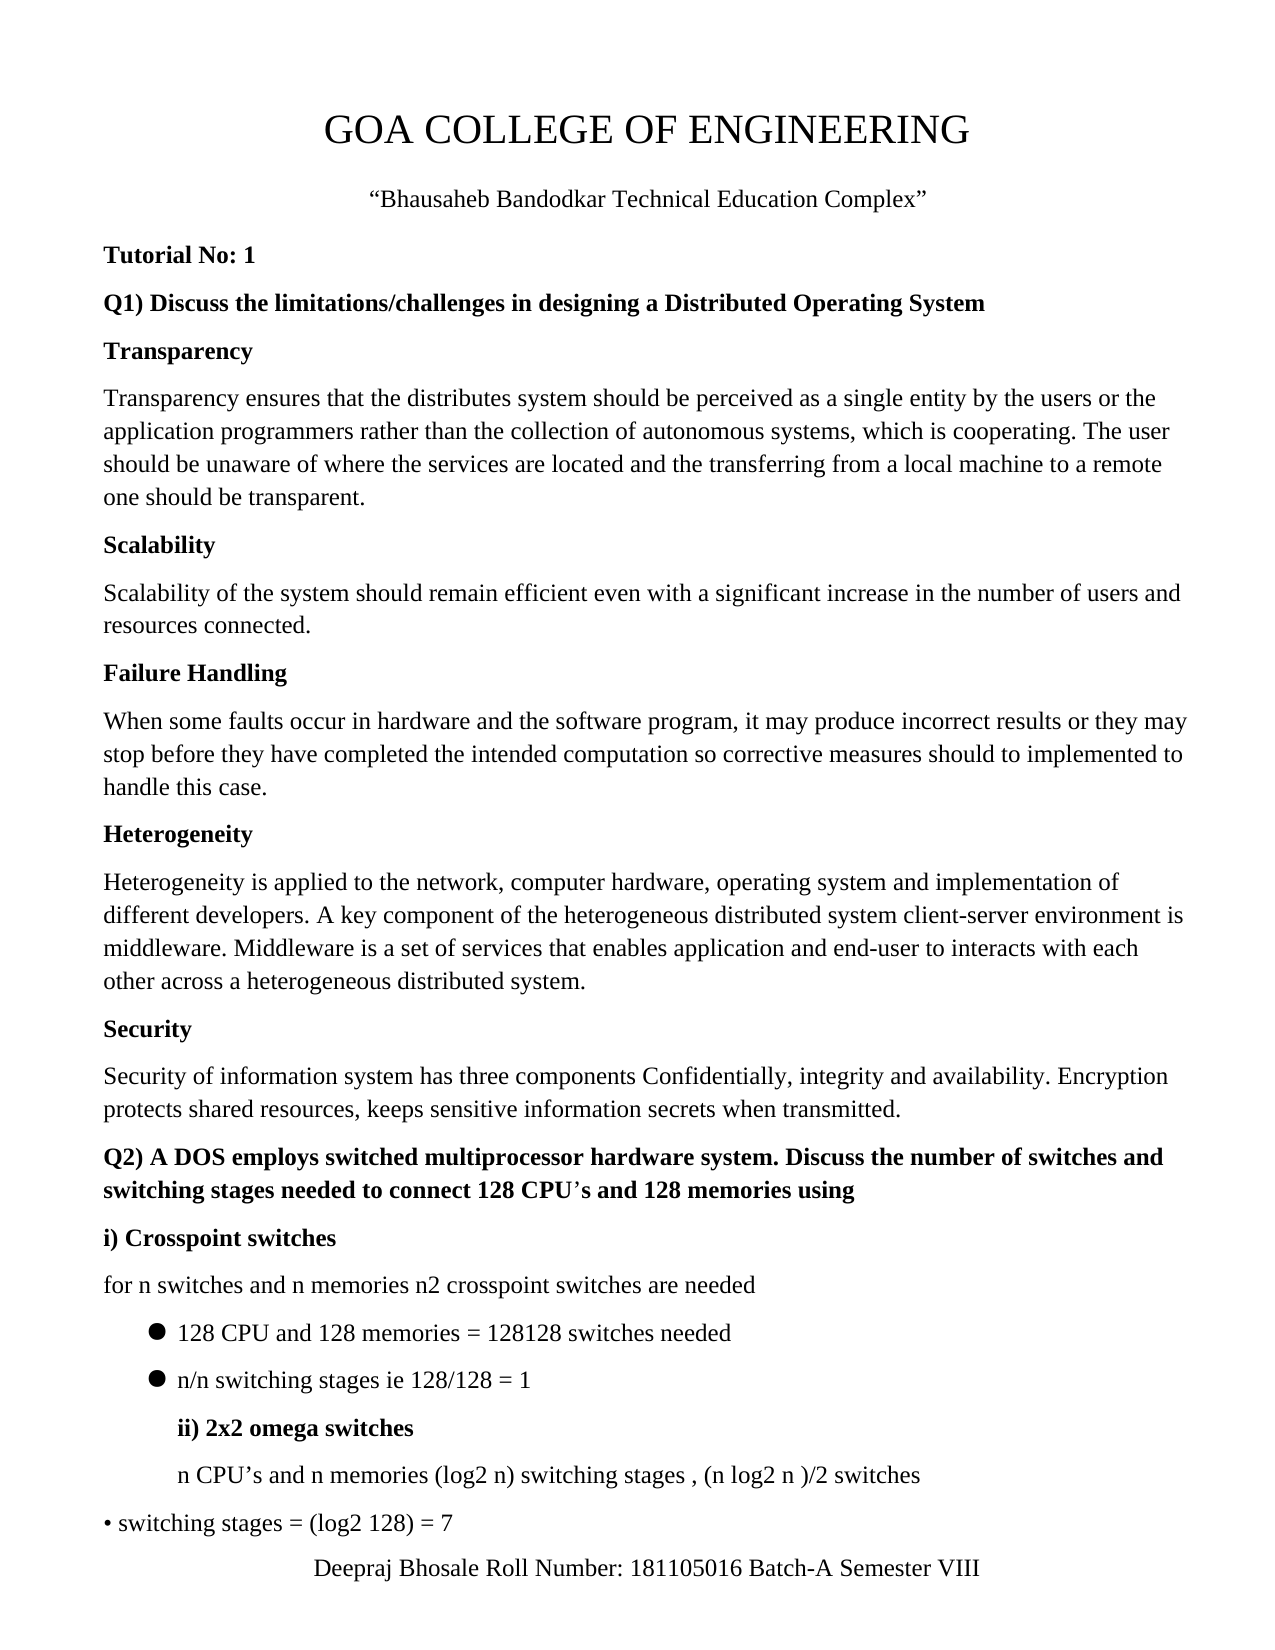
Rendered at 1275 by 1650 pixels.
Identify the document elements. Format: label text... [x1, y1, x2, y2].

list n/n switching stages ie 128/128 = 1 [147, 1365, 1191, 1394]
text Security [103, 1014, 1191, 1042]
text Heterogeneity [103, 819, 1191, 848]
text for n switches and n memories n2 crosspoint switches are needed [103, 1270, 1191, 1299]
text Transparency [103, 336, 1191, 364]
text Security of information system has three components Confidentially, integrity and availability. Encryption protects shared resources, keeps sensitive information secrets when transmitted. [103, 1061, 1191, 1123]
list ii) 2x2 omega switches [147, 1413, 1191, 1442]
text Failure Handling [103, 658, 1191, 687]
list n CPU’s and n memories (log2 n) switching stages , (n log2 n )/2 switches [147, 1461, 1191, 1489]
text Transparency ensures that the distributes system should be perceived as a single entity by the users or the application programmers rather than the collection of autonomous systems, which is cooperating. The user should be unaware of where the services are located and the transferring from a local machine to a remote one should be transparent. [103, 383, 1191, 511]
text Scalability [103, 530, 1191, 559]
text Q1) Discuss the limitations/challenges in designing a Distributed Operating System [103, 288, 1191, 317]
text i) Crosspoint switches [103, 1223, 1191, 1251]
text Scalability of the system should remain efficient even with a significant increase in the number of users and resources connected. [103, 578, 1191, 639]
text • switching stages = (log2 128) = 7 [103, 1508, 1191, 1537]
text When some faults occur in hardware and the software program, it may produce incorrect results or they may stop before they have completed the intended computation so corrective measures should to implemented to handle this case. [103, 706, 1191, 801]
text Tutorial No: 1 [103, 240, 1191, 269]
text Heterogeneity is applied to the network, computer hardware, operating system and implementation of different developers. A key component of the heterogeneous distributed system client-server environment is middleware. Middleware is a set of services that enables application and end-user to interacts with each other across a heterogeneous distributed system. [103, 867, 1191, 995]
text Q2) A DOS employs switched multiprocessor hardware system. Discuss the number of switches and switching stages needed to connect 128 CPU’s and 128 memories using [103, 1142, 1191, 1204]
list 128 CPU and 128 memories = 128128 switches needed [147, 1318, 1191, 1347]
